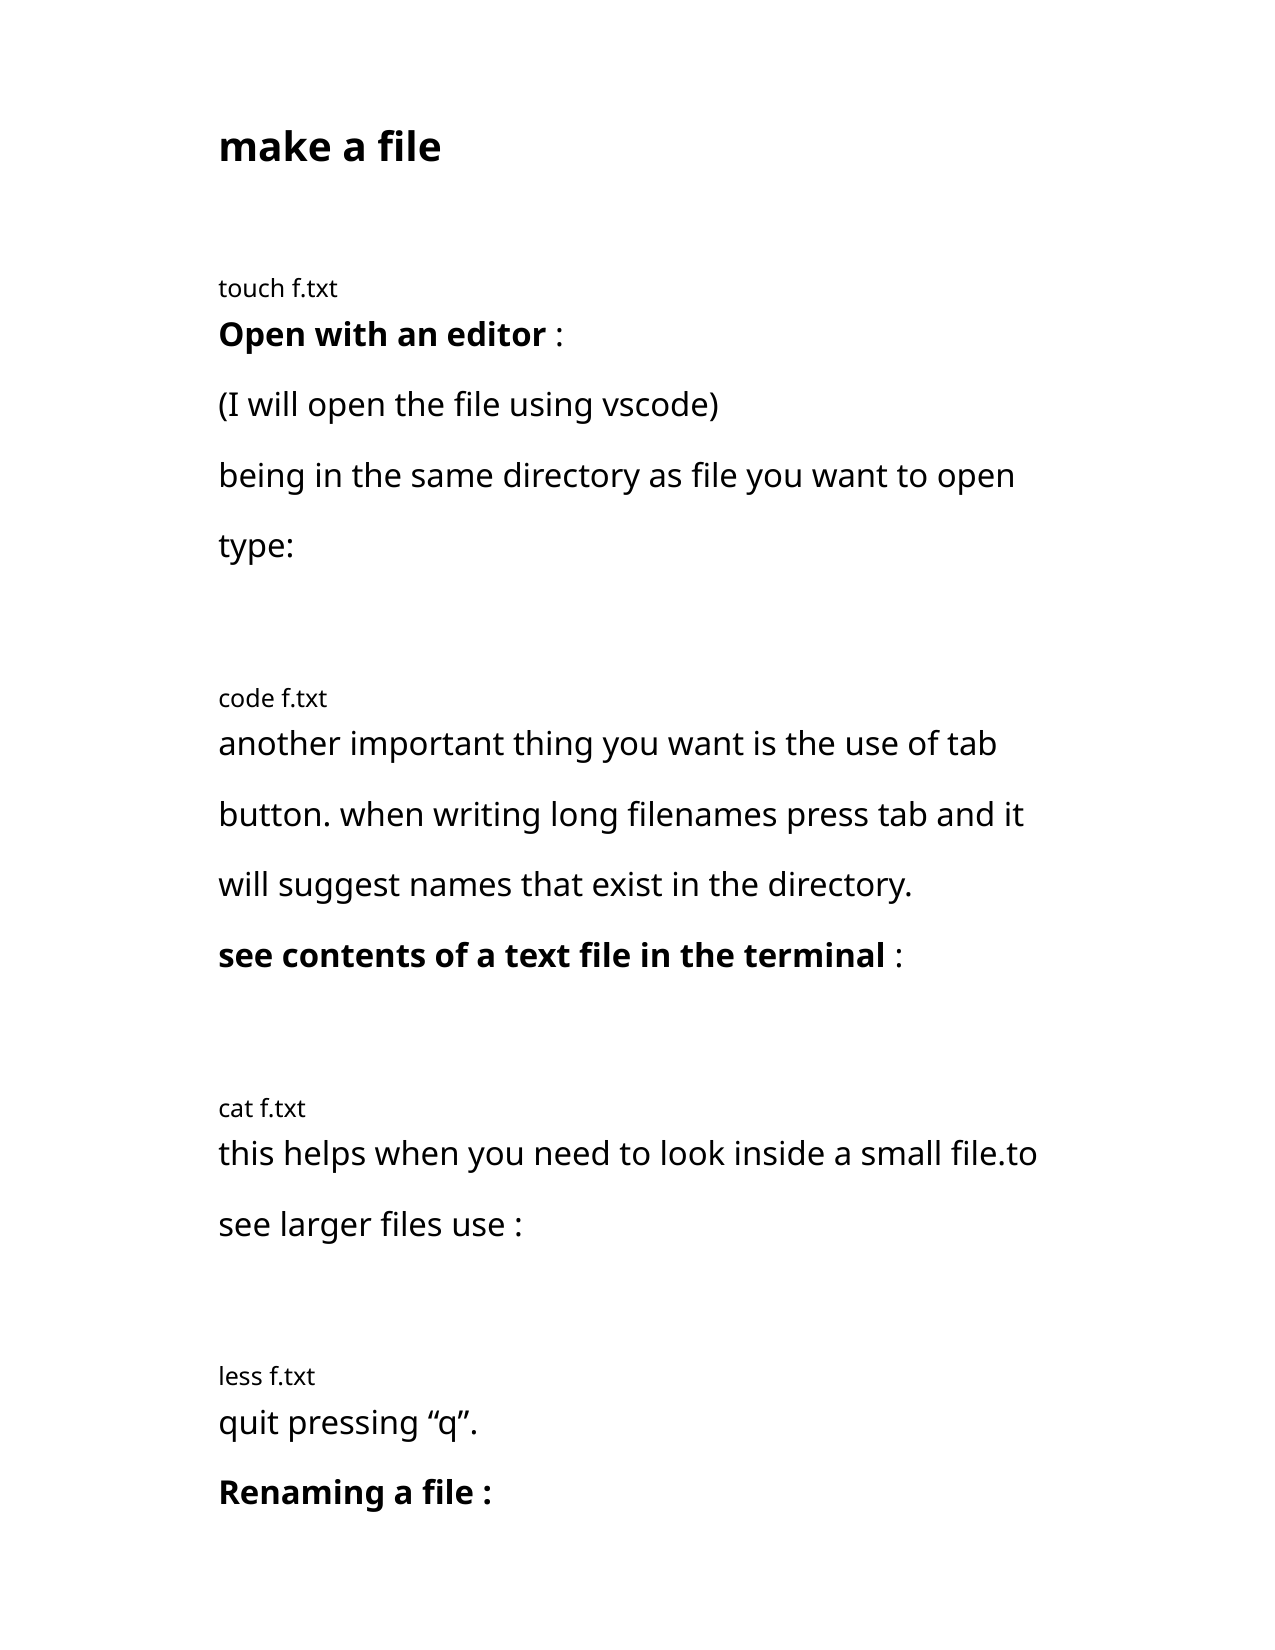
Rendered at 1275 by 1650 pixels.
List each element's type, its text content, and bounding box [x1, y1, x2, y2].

text being in the same directory as file you want to open type: [218, 452, 1057, 567]
text cat f.txt [218, 1090, 1057, 1124]
text Open with an editor : [218, 311, 1057, 356]
text another important thing you want is the use of tab button. when writing long filenames press tab and it will suggest names that exist in the directory. [218, 721, 1057, 906]
text (I will open the file using vscode) [218, 381, 1057, 426]
text this helps when you need to look inside a small file.to see larger files use : [218, 1130, 1057, 1246]
subtitle make a file [218, 118, 1057, 173]
text see contents of a text file in the terminal : [218, 932, 1057, 977]
text Renaming a file : [218, 1469, 1057, 1514]
text code f.txt [218, 681, 1057, 714]
text less f.txt [218, 1359, 1057, 1393]
text touch f.txt [218, 271, 1057, 305]
text quit pressing “q”. [218, 1399, 1057, 1444]
